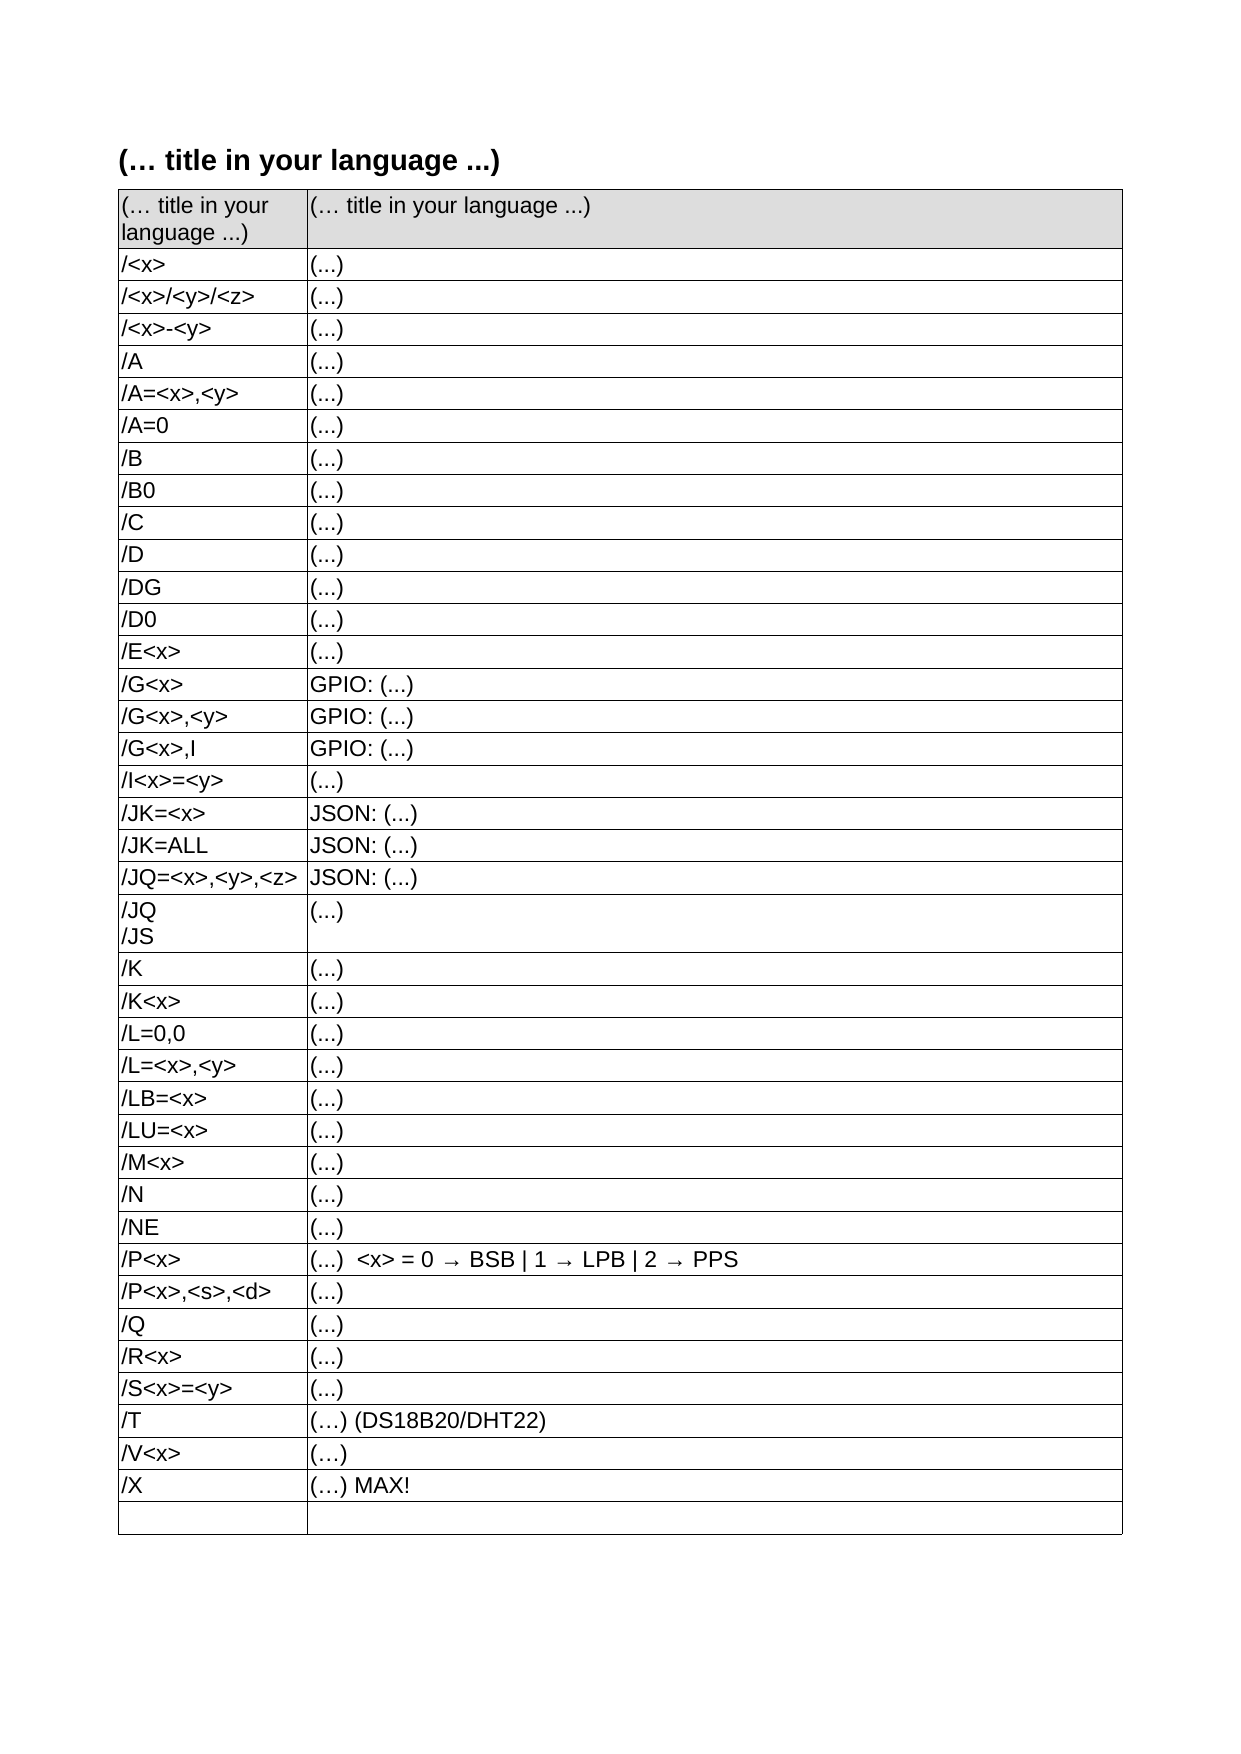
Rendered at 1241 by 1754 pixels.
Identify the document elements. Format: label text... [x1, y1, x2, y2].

table_cell /NE [119, 1212, 307, 1243]
table_cell (...) [308, 1082, 1122, 1114]
table_cell /LB=<x> [119, 1082, 307, 1114]
table_cell /B0 [119, 475, 307, 506]
table_cell /DG [119, 572, 307, 603]
table_cell (...) [308, 443, 1122, 474]
table_cell /N [119, 1179, 307, 1211]
table_cell /B [119, 443, 307, 474]
table_cell /E<x> [119, 636, 307, 668]
table_cell (...) [308, 1276, 1122, 1307]
table_cell (...) [308, 953, 1122, 984]
table_cell GPIO: (...) [308, 669, 1122, 700]
table_cell (...) [308, 1147, 1122, 1178]
table_cell JSON: (...) [308, 830, 1122, 861]
table_cell (...) [308, 1341, 1122, 1372]
table_cell (...) [308, 507, 1122, 538]
table_cell GPIO: (...) [308, 733, 1122, 764]
table_cell /<x>-<y> [119, 314, 307, 345]
table_cell /L=<x>,<y> [119, 1050, 307, 1081]
table_cell /S<x>=<y> [119, 1373, 307, 1404]
table_cell /P<x>,<s>,<d> [119, 1276, 307, 1307]
table_cell (...) [308, 604, 1122, 635]
table_cell (...) [308, 410, 1122, 442]
table_cell JSON: (...) [308, 798, 1122, 829]
table_cell /K<x> [119, 986, 307, 1017]
table_cell /R<x> [119, 1341, 307, 1372]
table_cell (...) [308, 895, 1122, 952]
table_cell (...) [308, 1018, 1122, 1049]
table_cell /A [119, 346, 307, 377]
table_cell [308, 1502, 1122, 1533]
table_cell (...) [308, 346, 1122, 377]
table_cell (...) [308, 572, 1122, 603]
table_cell /A=0 [119, 410, 307, 442]
table_cell /Q [119, 1309, 307, 1340]
table_cell (...) [308, 249, 1122, 280]
table_cell (...) [308, 314, 1122, 345]
table_cell (...) [308, 1212, 1122, 1243]
table_cell /<x> [119, 249, 307, 280]
table_cell /JQ /JS [119, 895, 307, 952]
table_cell /JK=ALL [119, 830, 307, 861]
subtitle (… title in your language ...) [118, 143, 1122, 177]
table_cell /T [119, 1405, 307, 1437]
table_header (… title in your language ...) [119, 190, 307, 248]
table_cell /G<x>,I [119, 733, 307, 764]
table_cell (…) MAX! [308, 1470, 1122, 1501]
table_cell [119, 1502, 307, 1533]
table_cell (...) [308, 986, 1122, 1017]
table_cell /P<x> [119, 1244, 307, 1275]
table_cell GPIO: (...) [308, 701, 1122, 732]
table_cell /<x>/<y>/<z> [119, 281, 307, 312]
table_cell /D [119, 540, 307, 571]
table_cell /LU=<x> [119, 1115, 307, 1146]
table_cell (...) [308, 636, 1122, 668]
table_cell /L=0,0 [119, 1018, 307, 1049]
table_cell (…) (DS18B20/DHT22) [308, 1405, 1122, 1437]
table_cell /C [119, 507, 307, 538]
table_cell /JK=<x> [119, 798, 307, 829]
table_cell /K [119, 953, 307, 984]
table_cell /JQ=<x>,<y>,<z> [119, 862, 307, 894]
table_cell (…) [308, 1438, 1122, 1469]
table_cell (...) [308, 1115, 1122, 1146]
table_cell (...) [308, 540, 1122, 571]
table_cell (...) [308, 475, 1122, 506]
table_cell JSON: (...) [308, 862, 1122, 894]
table_cell (...) [308, 1309, 1122, 1340]
table_cell /A=<x>,<y> [119, 378, 307, 409]
table_cell /X [119, 1470, 307, 1501]
table_cell /M<x> [119, 1147, 307, 1178]
table_cell /V<x> [119, 1438, 307, 1469]
table_cell /I<x>=<y> [119, 766, 307, 797]
table_cell (...) [308, 766, 1122, 797]
table_cell /G<x> [119, 669, 307, 700]
table_header (… title in your language ...) [308, 190, 1122, 248]
table_cell (...) [308, 1179, 1122, 1211]
table_cell (...) [308, 378, 1122, 409]
table_cell (...) [308, 1050, 1122, 1081]
table_cell (...) [308, 281, 1122, 312]
table_cell /D0 [119, 604, 307, 635]
table_cell (...) [308, 1373, 1122, 1404]
table_cell (...) <x> = 0 → BSB | 1 → LPB | 2 → PPS [308, 1244, 1122, 1275]
table_cell /G<x>,<y> [119, 701, 307, 732]
